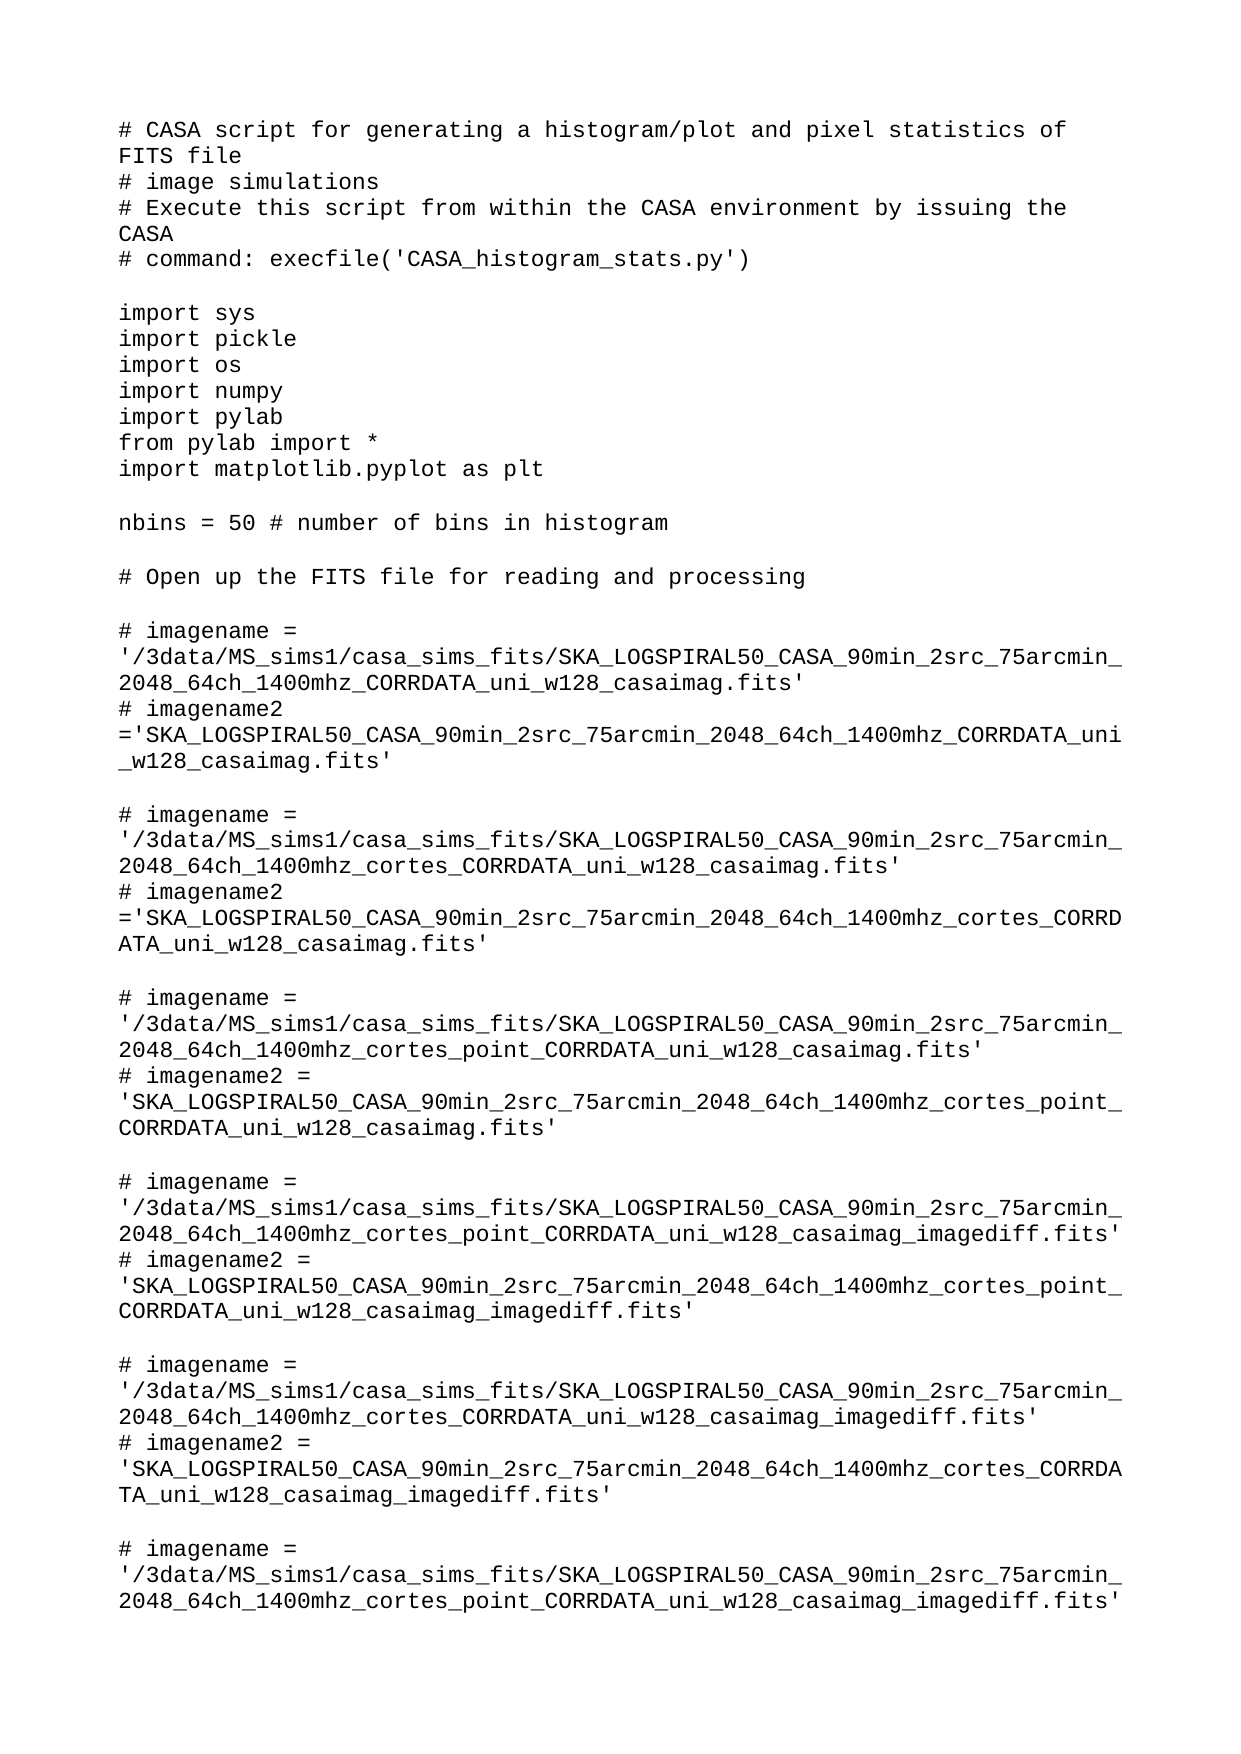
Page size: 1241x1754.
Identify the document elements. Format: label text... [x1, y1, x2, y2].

text import matplotlib.pyplot as plt [118, 457, 1122, 483]
text # imagename2 ='SKA_LOGSPIRAL50_CASA_90min_2src_75arcmin_2048_64ch_1400mhz_cortes_CORRDATA_uni_w128_casaimag.fits' [118, 881, 1122, 958]
text # imagename2 = 'SKA_LOGSPIRAL50_CASA_90min_2src_75arcmin_2048_64ch_1400mhz_cortes_CORRDATA_uni_w128_casaimag_imagediff.fits' [118, 1432, 1122, 1509]
text import numpy [118, 379, 1122, 406]
text # Execute this script from within the CASA environment by issuing the CASA [118, 196, 1122, 248]
text # imagename = '/3data/MS_sims1/casa_sims_fits/SKA_LOGSPIRAL50_CASA_90min_2src_75arcmin_2048_64ch_1400mhz_cortes_point_CORRDATA_uni_w128_casaimag.fits' [118, 987, 1122, 1064]
text # Open up the FITS file for reading and processing [118, 565, 1122, 591]
text # imagename = '/3data/MS_sims1/casa_sims_fits/SKA_LOGSPIRAL50_CASA_90min_2src_75arcmin_2048_64ch_1400mhz_cortes_point_CORRDATA_uni_w128_casaimag_imagediff.fits' [118, 1170, 1122, 1248]
text from pylab import * [118, 431, 1122, 457]
text # imagename2 = 'SKA_LOGSPIRAL50_CASA_90min_2src_75arcmin_2048_64ch_1400mhz_cortes_point_CORRDATA_uni_w128_casaimag.fits' [118, 1064, 1122, 1142]
text import pylab [118, 406, 1122, 431]
text # command: execfile('CASA_histogram_stats.py') [118, 248, 1122, 274]
text # imagename = '/3data/MS_sims1/casa_sims_fits/SKA_LOGSPIRAL50_CASA_90min_2src_75arcmin_2048_64ch_1400mhz_CORRDATA_uni_w128_casaimag.fits' [118, 619, 1122, 697]
text # imagename2 = 'SKA_LOGSPIRAL50_CASA_90min_2src_75arcmin_2048_64ch_1400mhz_cortes_point_CORRDATA_uni_w128_casaimag_imagediff.fits' [118, 1248, 1122, 1326]
text # imagename = '/3data/MS_sims1/casa_sims_fits/SKA_LOGSPIRAL50_CASA_90min_2src_75arcmin_2048_64ch_1400mhz_cortes_point_CORRDATA_uni_w128_casaimag_imagediff.fits' [118, 1537, 1122, 1615]
text # imagename2 ='SKA_LOGSPIRAL50_CASA_90min_2src_75arcmin_2048_64ch_1400mhz_CORRDATA_uni_w128_casaimag.fits' [118, 697, 1122, 775]
text import pickle [118, 328, 1122, 354]
text import sys [118, 302, 1122, 328]
text # imagename = '/3data/MS_sims1/casa_sims_fits/SKA_LOGSPIRAL50_CASA_90min_2src_75arcmin_2048_64ch_1400mhz_cortes_CORRDATA_uni_w128_casaimag_imagediff.fits' [118, 1354, 1122, 1432]
text # CASA script for generating a histogram/plot and pixel statistics of FITS file [118, 118, 1122, 170]
text # image simulations [118, 170, 1122, 196]
text nbins = 50 # number of bins in histogram [118, 511, 1122, 537]
text # imagename = '/3data/MS_sims1/casa_sims_fits/SKA_LOGSPIRAL50_CASA_90min_2src_75arcmin_2048_64ch_1400mhz_cortes_CORRDATA_uni_w128_casaimag.fits' [118, 803, 1122, 881]
text import os [118, 354, 1122, 379]
